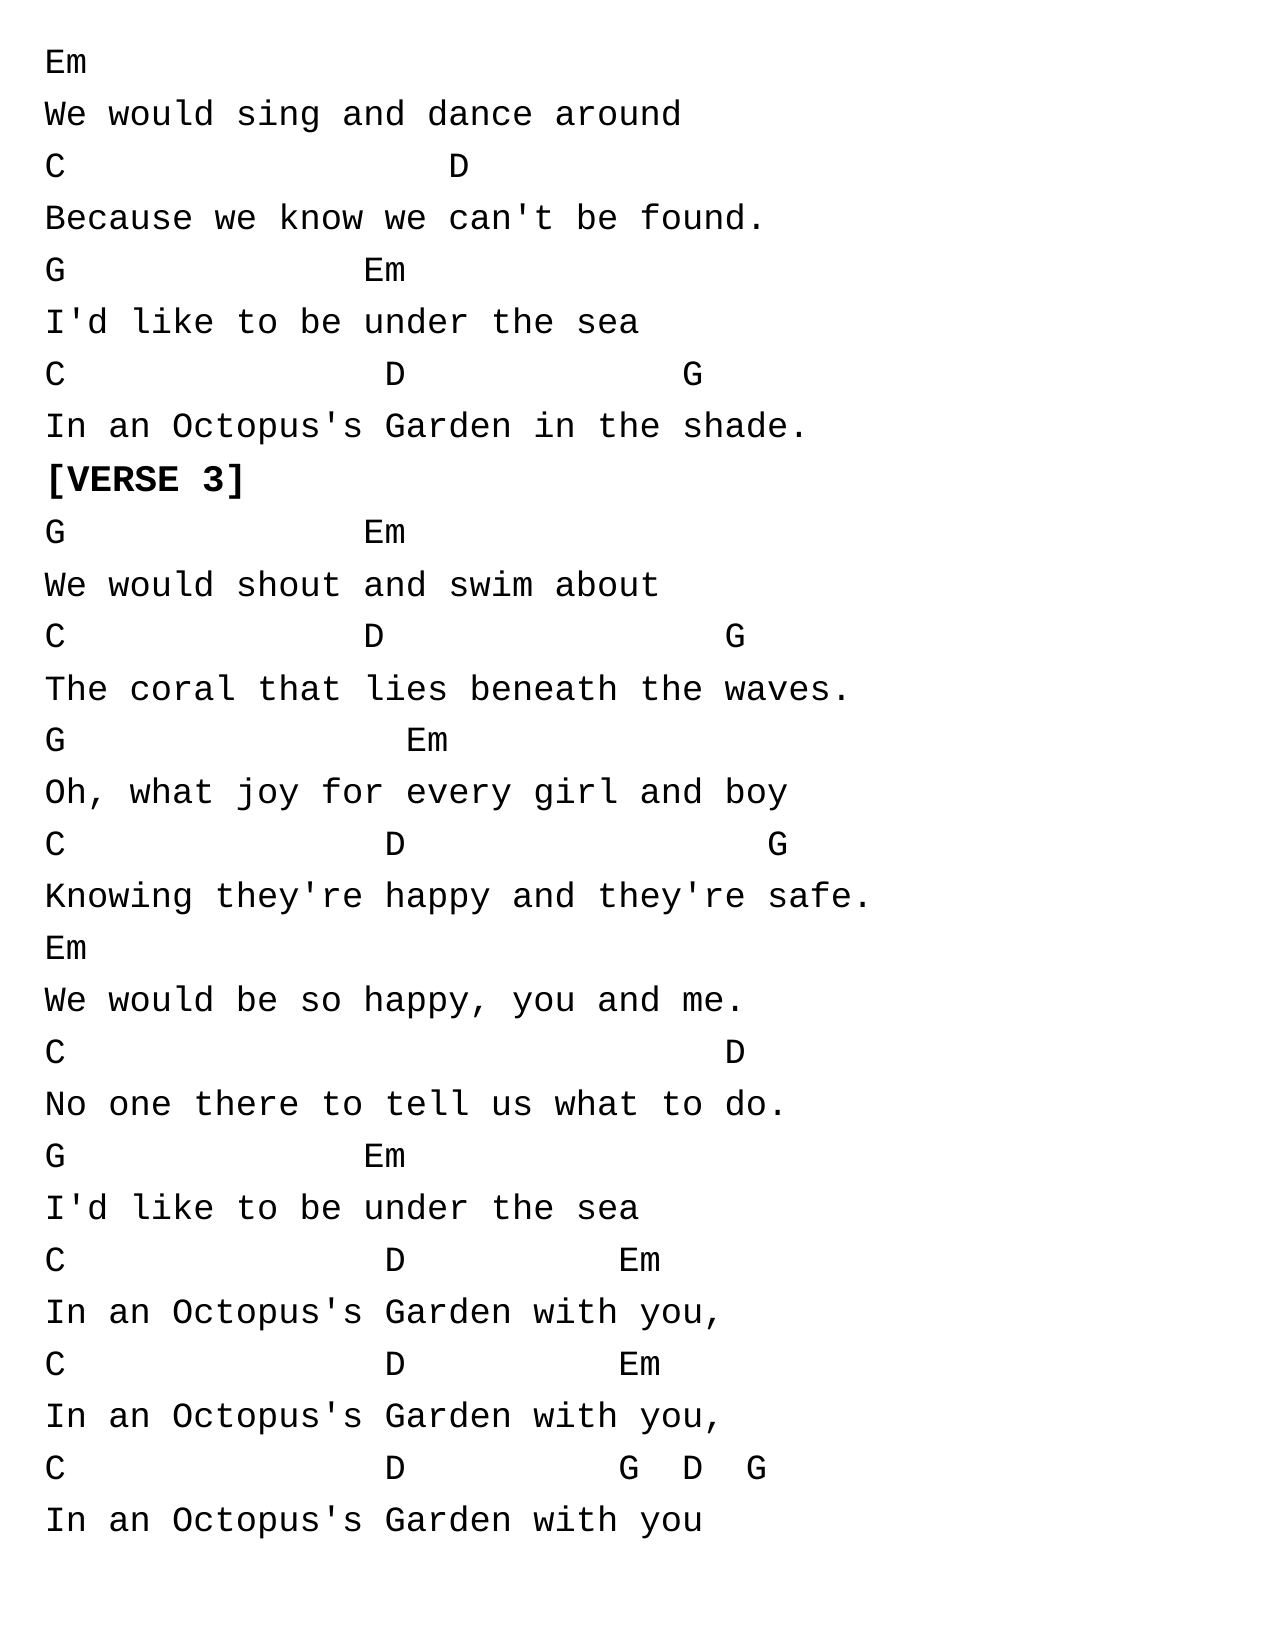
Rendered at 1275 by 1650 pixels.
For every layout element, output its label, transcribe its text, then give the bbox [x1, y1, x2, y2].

text C D [44, 1034, 1231, 1074]
text No one there to tell us what to do. [44, 1086, 1231, 1126]
text In an Octopus's Garden with you, [44, 1294, 1231, 1334]
text Oh, what joy for every girl and boy [44, 774, 1231, 814]
text I'd like to be under the sea [44, 1190, 1231, 1230]
text The coral that lies beneath the waves. [44, 670, 1231, 711]
text C D [44, 148, 1231, 188]
text Em [44, 44, 1231, 84]
text We would be so happy, you and me. [44, 982, 1231, 1022]
text We would sing and dance around [44, 96, 1231, 136]
text In an Octopus's Garden with you, [44, 1398, 1231, 1438]
text We would shout and swim about [44, 566, 1231, 607]
text C D Em [44, 1346, 1231, 1386]
text G Em [44, 1138, 1231, 1178]
text Knowing they're happy and they're safe. [44, 878, 1231, 918]
text In an Octopus's Garden in the shade. [44, 408, 1231, 448]
text In an Octopus's Garden with you [44, 1502, 1231, 1542]
text G Em [44, 514, 1231, 554]
text Em [44, 930, 1231, 970]
text I'd like to be under the sea [44, 304, 1231, 344]
text C D G [44, 356, 1231, 396]
text G Em [44, 252, 1231, 292]
subtitle [VERSE 3] [44, 460, 1231, 503]
text Because we know we can't be found. [44, 200, 1231, 240]
text C D G D G [44, 1450, 1231, 1490]
text C D G [44, 826, 1231, 866]
text C D Em [44, 1242, 1231, 1282]
text G Em [44, 722, 1231, 762]
text C D G [44, 618, 1231, 658]
